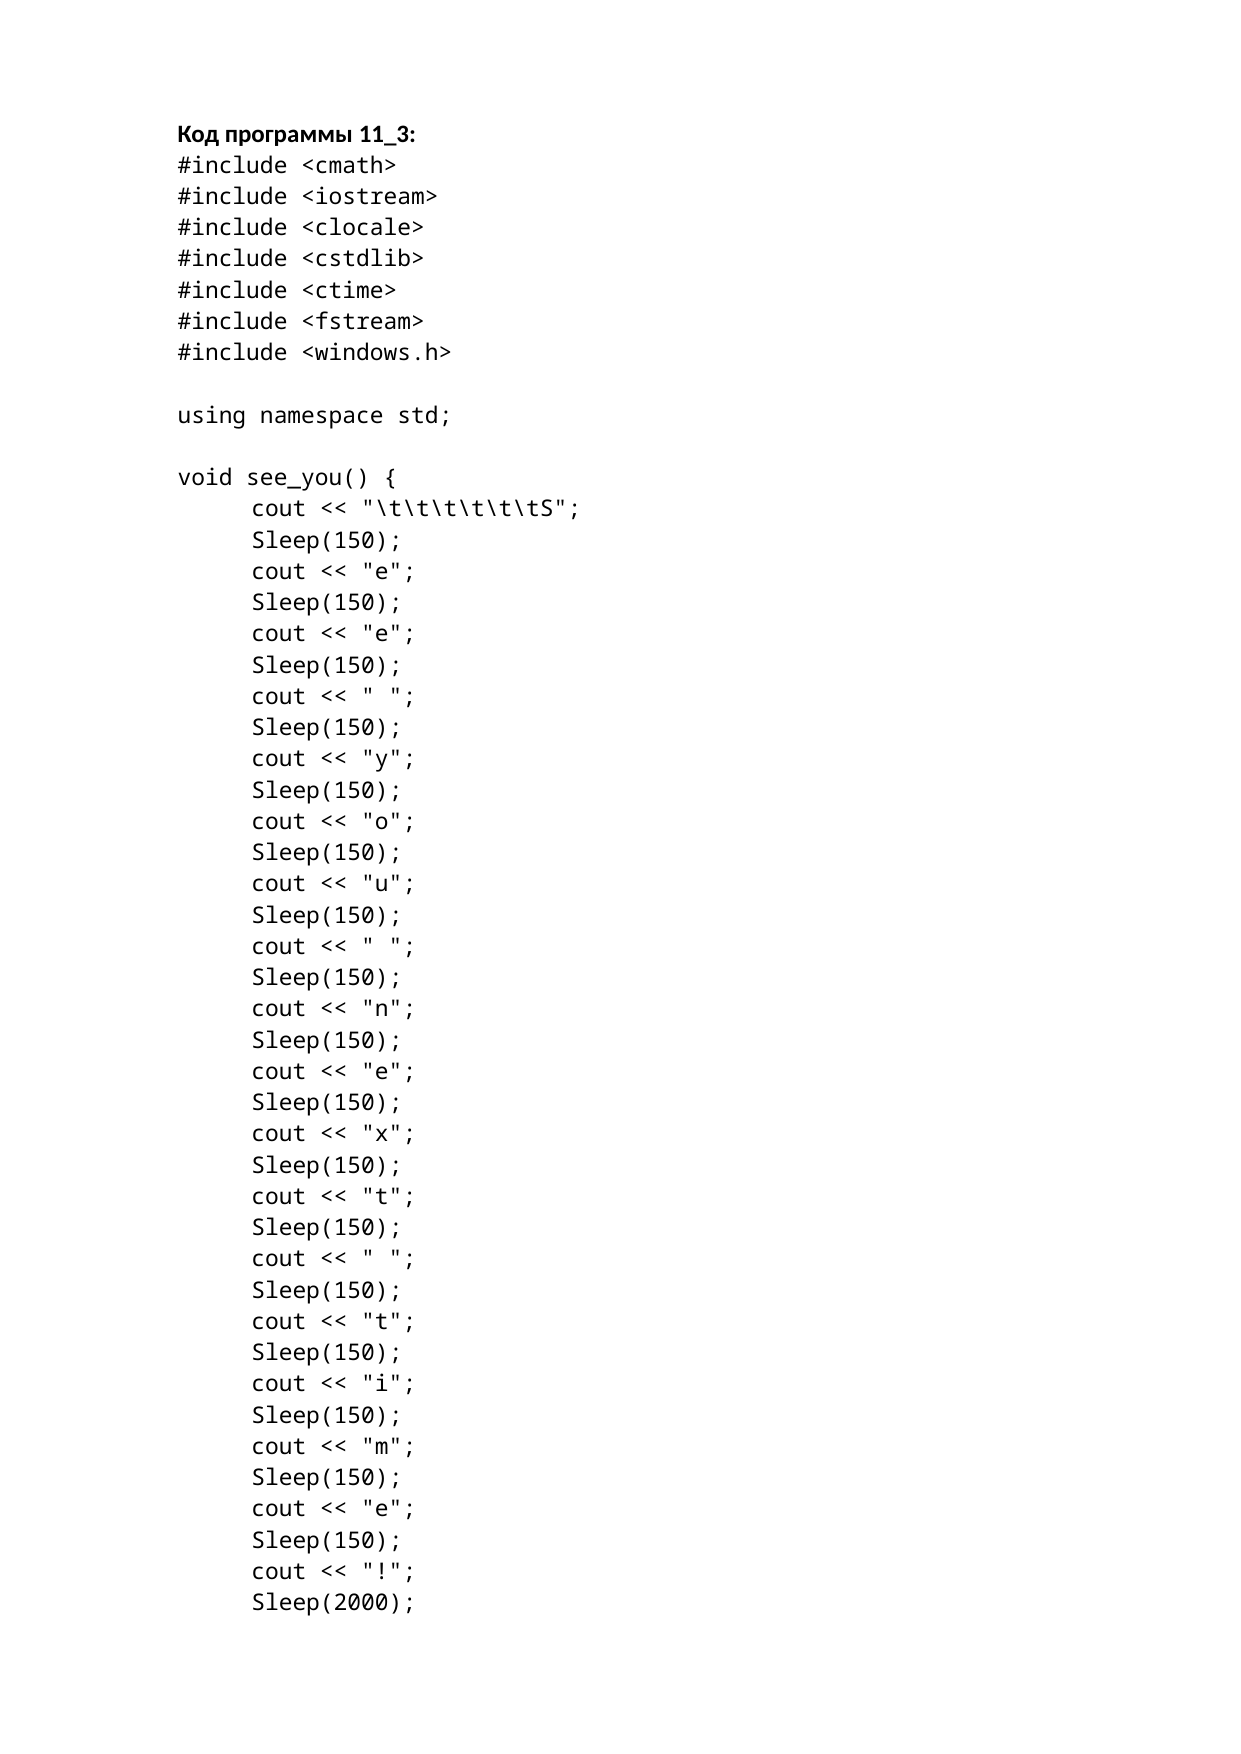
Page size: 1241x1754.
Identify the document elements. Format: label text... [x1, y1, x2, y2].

text cout << " "; [177, 1242, 1152, 1274]
text cout << "!"; [177, 1555, 1152, 1586]
text Sleep(150); [177, 1399, 1152, 1430]
text using namespace std; [177, 399, 1152, 430]
text Sleep(150); [177, 1524, 1152, 1555]
text Sleep(150); [177, 1086, 1152, 1117]
text Код программы 11_3: [177, 118, 1152, 149]
text cout << "u"; [177, 867, 1152, 899]
text cout << "o"; [177, 805, 1152, 836]
text cout << "e"; [177, 555, 1152, 586]
text Sleep(150); [177, 1211, 1152, 1242]
text #include <windows.h> [177, 336, 1152, 367]
text cout << "e"; [177, 1055, 1152, 1086]
text cout << "x"; [177, 1117, 1152, 1149]
text Sleep(150); [177, 586, 1152, 617]
text Sleep(150); [177, 899, 1152, 930]
text cout << "e"; [177, 1492, 1152, 1524]
text Sleep(150); [177, 1024, 1152, 1055]
text cout << " "; [177, 680, 1152, 711]
text void see_you() { [177, 461, 1152, 492]
text Sleep(150); [177, 1461, 1152, 1492]
text Sleep(150); [177, 1149, 1152, 1180]
text cout << "\t\t\t\t\t\tS"; [177, 492, 1152, 524]
text cout << "e"; [177, 617, 1152, 649]
text cout << " "; [177, 930, 1152, 961]
text Sleep(150); [177, 649, 1152, 680]
text Sleep(150); [177, 524, 1152, 555]
text cout << "y"; [177, 742, 1152, 774]
text Sleep(2000); [177, 1586, 1152, 1617]
text cout << "t"; [177, 1180, 1152, 1211]
text cout << "t"; [177, 1305, 1152, 1336]
text Sleep(150); [177, 961, 1152, 992]
text #include <clocale> [177, 211, 1152, 242]
text cout << "m"; [177, 1430, 1152, 1461]
text Sleep(150); [177, 774, 1152, 805]
text #include <cstdlib> [177, 242, 1152, 274]
text Sleep(150); [177, 836, 1152, 867]
text cout << "n"; [177, 992, 1152, 1024]
text Sleep(150); [177, 1274, 1152, 1305]
text Sleep(150); [177, 1336, 1152, 1367]
text #include <ctime> [177, 274, 1152, 305]
text cout << "i"; [177, 1367, 1152, 1399]
text #include <iostream> [177, 180, 1152, 211]
text Sleep(150); [177, 711, 1152, 742]
text #include <fstream> [177, 305, 1152, 336]
text #include <cmath> [177, 149, 1152, 180]
